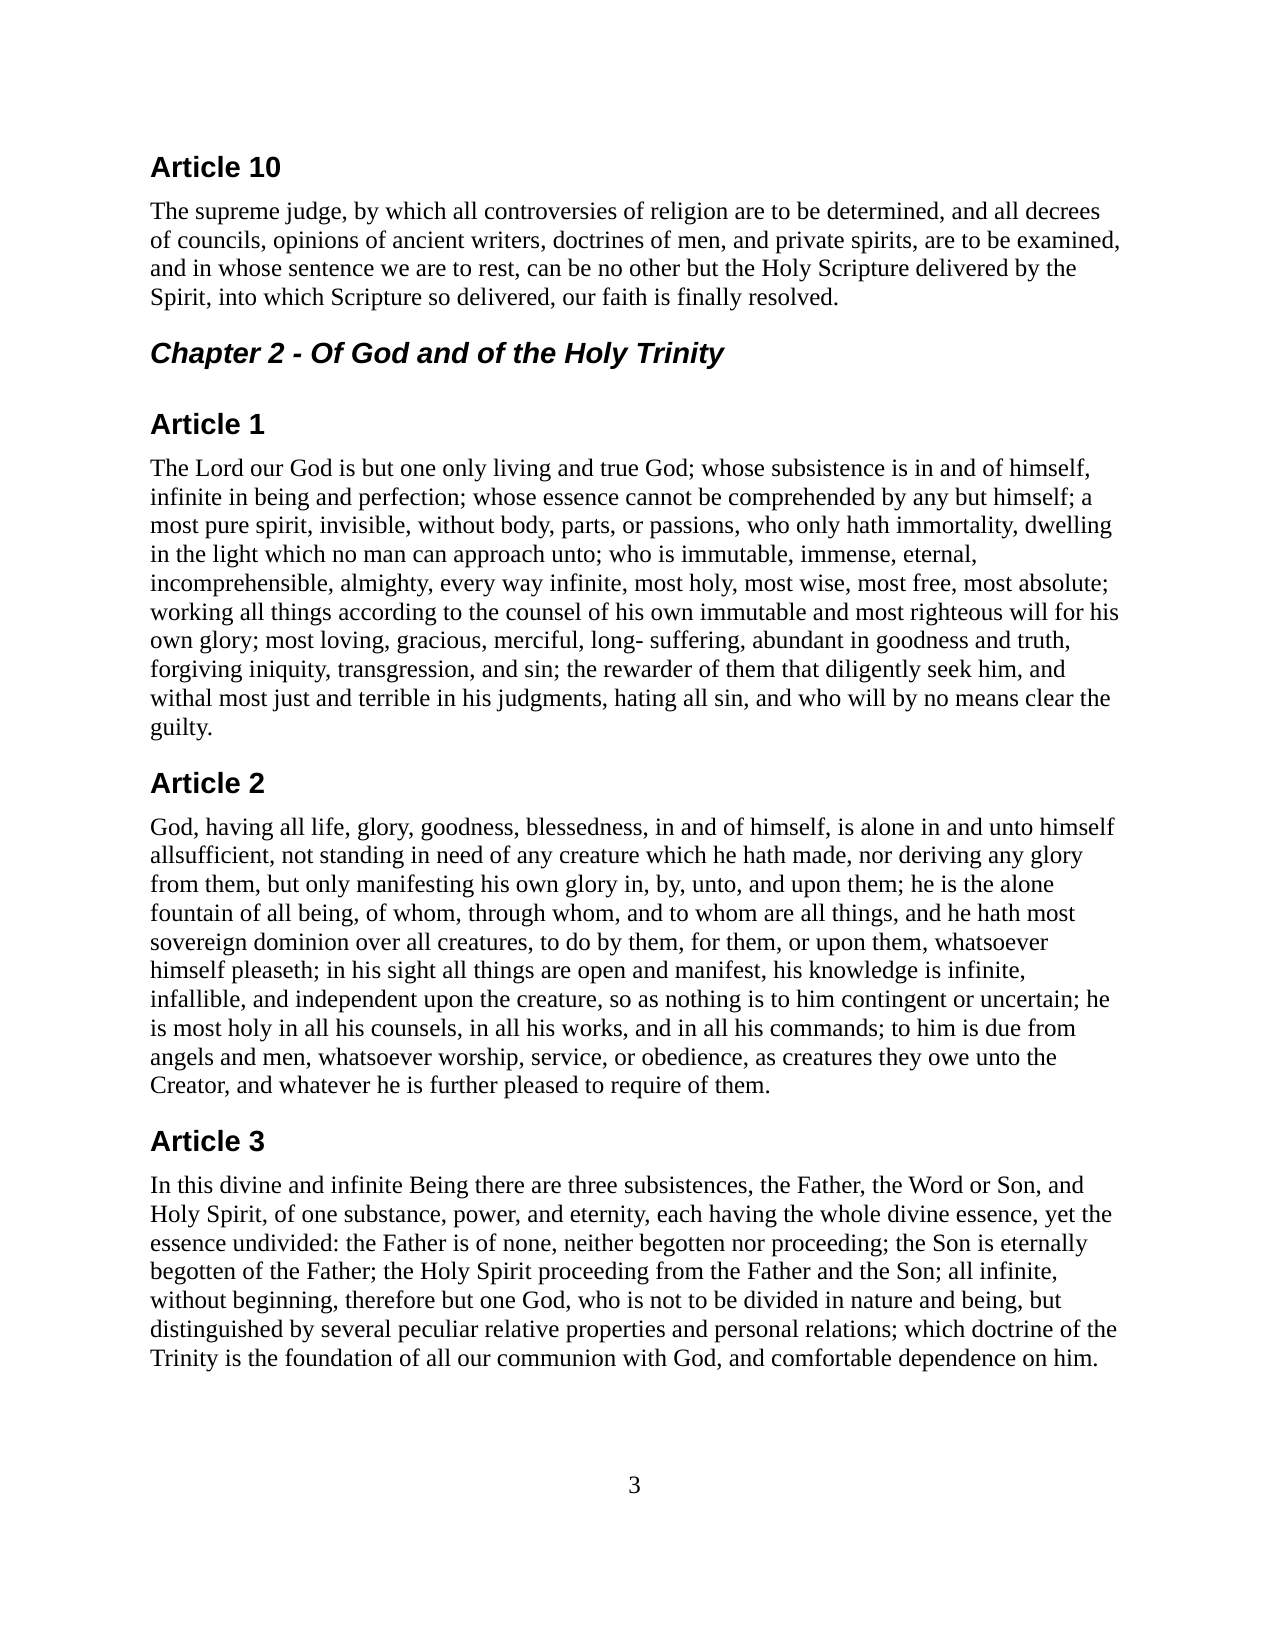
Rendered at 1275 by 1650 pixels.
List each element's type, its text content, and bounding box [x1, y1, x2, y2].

subtitle Article 1 [150, 407, 1125, 441]
text God, having all life, glory, goodness, blessedness, in and of himself, is alone in and unto himself allsufficient, not standing in need of any creature which he hath made, nor deriving any glory from them, but only manifesting his own glory in, by, unto, and upon them; he is the alone fountain of all being, of whom, through whom, and to whom are all things, and he hath most sovereign dominion over all creatures, to do by them, for them, or upon them, whatsoever himself pleaseth; in his sight all things are open and manifest, his knowledge is infinite, infallible, and independent upon the creature, so as nothing is to him contingent or uncertain; he is most holy in all his counsels, in all his works, and in all his commands; to him is due from angels and men, whatsoever worship, service, or obedience, as creatures they owe unto the Creator, and whatever he is further pleased to require of them. [150, 812, 1125, 1099]
subtitle Article 10 [150, 150, 1125, 183]
subtitle Chapter 2 - Of God and of the Holy Trinity [150, 336, 1125, 369]
text The supreme judge, by which all controversies of religion are to be determined, and all decrees of councils, opinions of ancient writers, doctrines of men, and private spirits, are to be examined, and in whose sentence we are to rest, can be no other but the Holy Scripture delivered by the Spirit, into which Scripture so delivered, our faith is finally resolved. [150, 196, 1125, 311]
text In this divine and infinite Being there are three subsistences, the Father, the Word or Son, and Holy Spirit, of one substance, power, and eternity, each having the whole divine essence, yet the essence undivided: the Father is of none, neither begotten nor proceeding; the Son is eternally begotten of the Father; the Holy Spirit proceeding from the Father and the Son; all infinite, without beginning, therefore but one God, who is not to be divided in nature and being, but distinguished by several peculiar relative properties and personal relations; which doctrine of the Trinity is the foundation of all our communion with God, and comfortable dependence on him. [150, 1170, 1125, 1371]
text The Lord our God is but one only living and true God; whose subsistence is in and of himself, infinite in being and perfection; whose essence cannot be comprehended by any but himself; a most pure spirit, invisible, without body, parts, or passions, who only hath immortality, dwelling in the light which no man can approach unto; who is immutable, immense, eternal, incomprehensible, almighty, every way infinite, most holy, most wise, most free, most absolute; working all things according to the counsel of his own immutable and most righteous will for his own glory; most loving, gracious, merciful, long- suffering, abundant in goodness and truth, forgiving iniquity, transgression, and sin; the rewarder of them that diligently seek him, and withal most just and terrible in his judgments, hating all sin, and who will by no means clear the guilty. [150, 453, 1125, 741]
subtitle Article 2 [150, 766, 1125, 799]
subtitle Article 3 [150, 1124, 1125, 1158]
